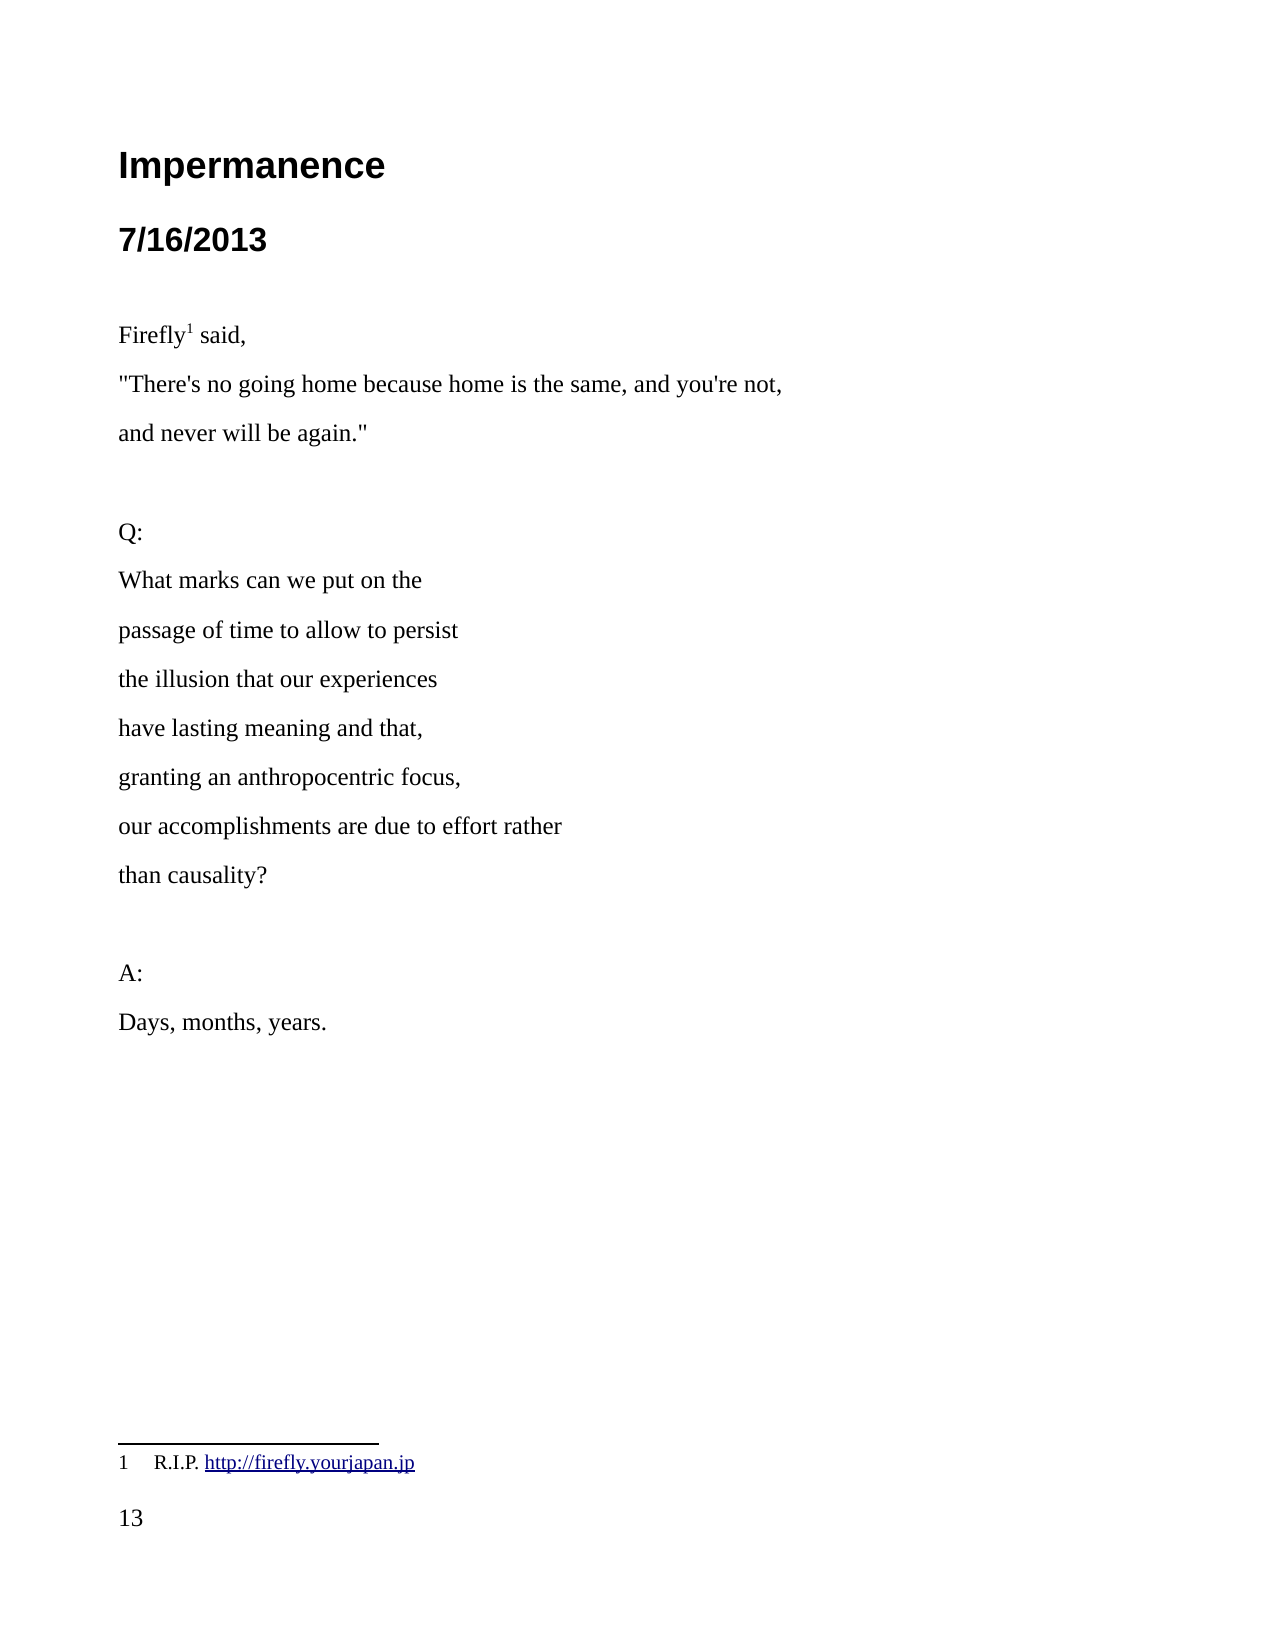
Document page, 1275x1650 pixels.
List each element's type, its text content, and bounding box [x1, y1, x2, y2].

text "There's no going home because home is the same, and you're not, [118, 369, 1157, 398]
text the illusion that our experiences [118, 664, 1157, 692]
text passage of time to allow to persist [118, 615, 1157, 643]
text What marks can we put on the [118, 566, 1157, 594]
text Days, months, years. [118, 1007, 1157, 1036]
text granting an anthropocentric focus, [118, 762, 1157, 791]
subtitle 7/16/2013 [118, 220, 1157, 259]
text Q: [118, 517, 1157, 545]
text have lasting meaning and that, [118, 713, 1157, 742]
text R.I.P. http://firefly.yourjapan.jp [118, 1449, 1157, 1474]
text A: [118, 958, 1157, 987]
text our accomplishments are due to effort rather [118, 811, 1157, 840]
text than causality? [118, 860, 1157, 889]
text and never will be again." [118, 418, 1157, 447]
text Firefly said, [118, 320, 1157, 349]
subtitle Impermanence [118, 143, 1157, 187]
